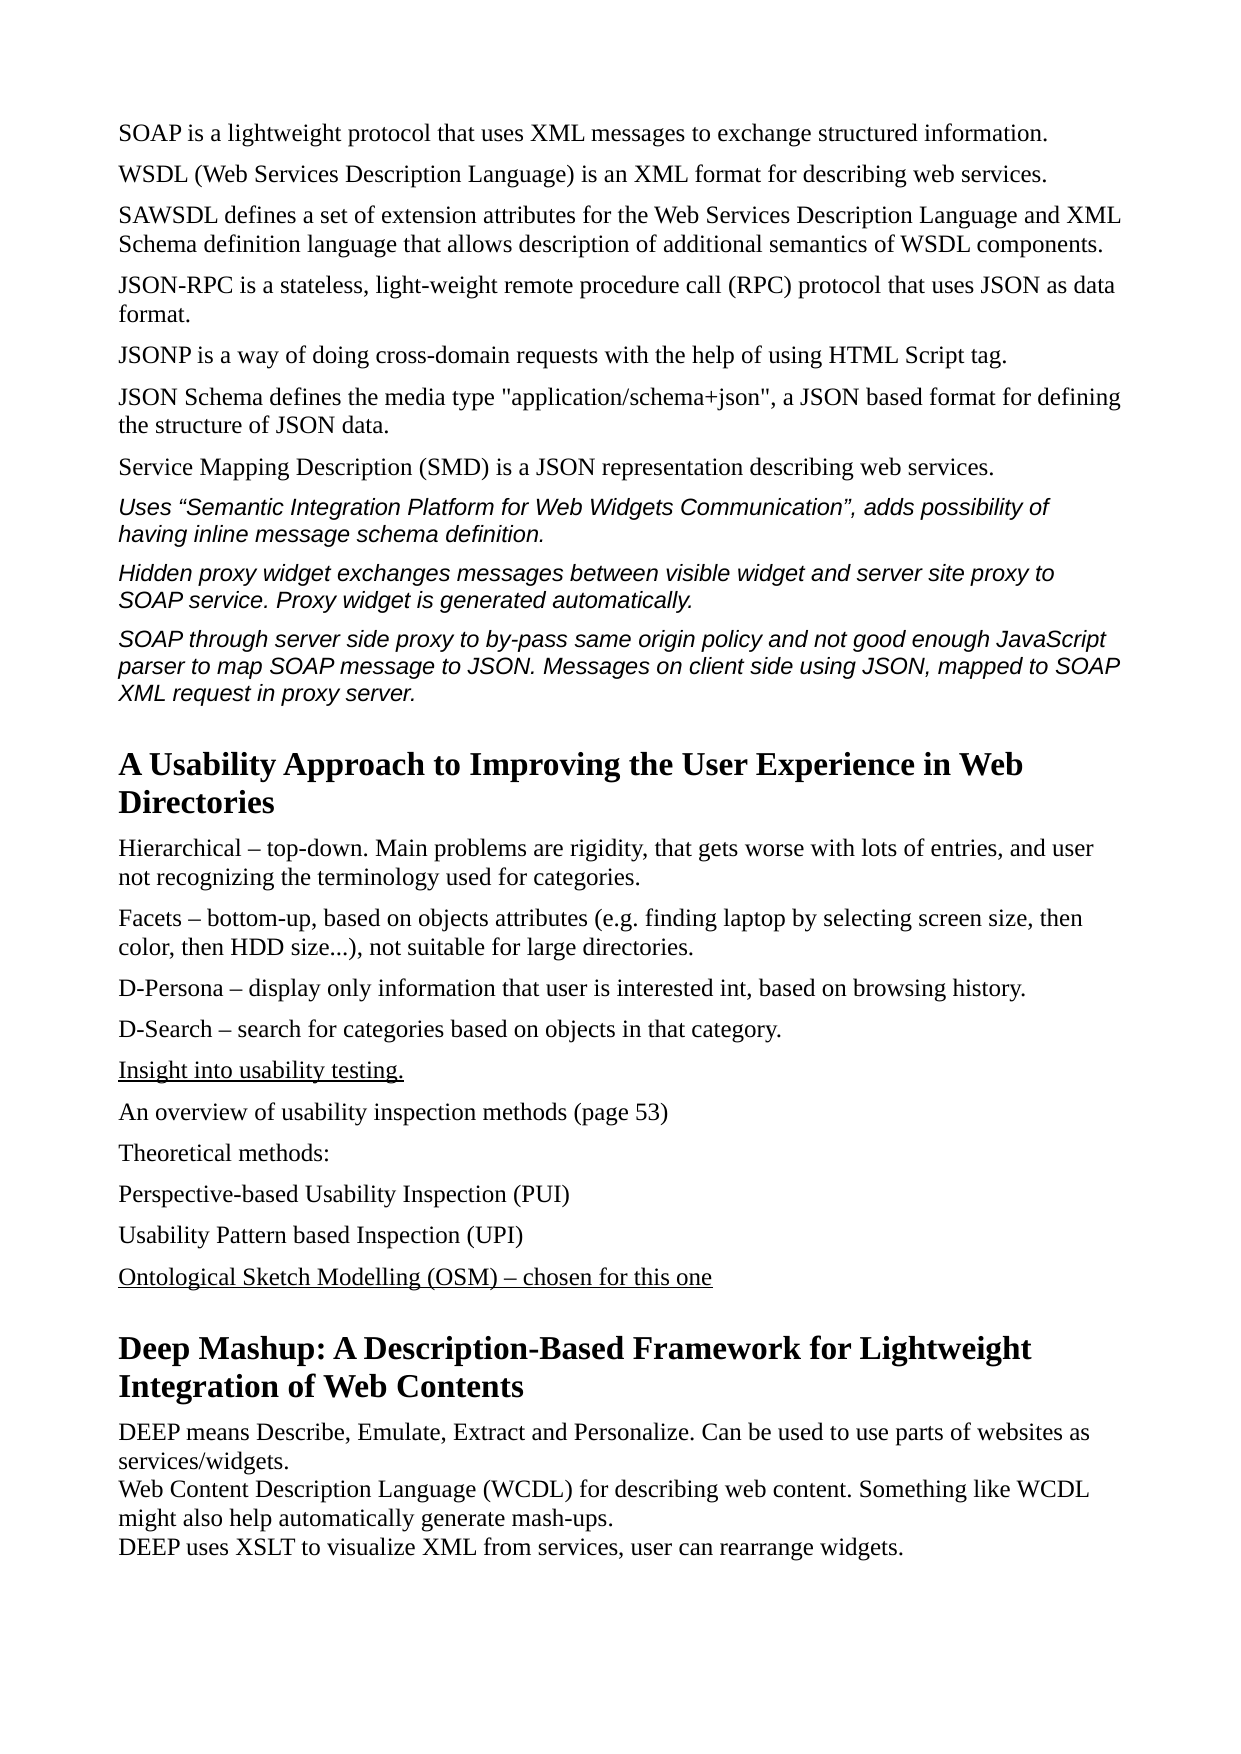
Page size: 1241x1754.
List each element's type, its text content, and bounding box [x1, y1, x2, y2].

text JSON-RPC is a stateless, light-weight remote procedure call (RPC) protocol that uses JSON as data format. [118, 271, 1122, 328]
text SAWSDL defines a set of extension attributes for the Web Services Description Language and XML Schema definition language that allows description of additional semantics of WSDL components. [118, 201, 1122, 258]
subtitle A Usability Approach to Improving the User Experience in Web Directories [118, 744, 1122, 820]
text Theoretical methods: [118, 1138, 1122, 1167]
text Facets – bottom-up, based on objects attributes (e.g. finding laptop by selecting screen size, then color, then HDD size...), not suitable for large directories. [118, 903, 1122, 960]
subtitle Deep Mashup: A Description-Based Framework for Lightweight Integration of Web Contents [118, 1328, 1122, 1404]
text Insight into usability testing. [118, 1055, 1122, 1084]
text Ontological Sketch Modelling (OSM) – chosen for this one [118, 1262, 1122, 1290]
text Uses “Semantic Integration Platform for Web Widgets Communication”, adds possibility of having inline message schema definition. [118, 493, 1122, 547]
text SOAP is a lightweight protocol that uses XML messages to exchange structured information. [118, 118, 1122, 147]
text An overview of usability inspection methods (page 53) [118, 1097, 1122, 1125]
text Service Mapping Description (SMD) is a JSON representation describing web services. [118, 452, 1122, 481]
text SOAP through server side proxy to by-pass same origin policy and not good enough JavaScript parser to map SOAP message to JSON. Messages on client side using JSON, mapped to SOAP XML request in proxy server. [118, 626, 1122, 706]
text Usability Pattern based Inspection (UPI) [118, 1220, 1122, 1249]
text WSDL (Web Services Description Language) is an XML format for describing web services. [118, 159, 1122, 188]
text Hidden proxy widget exchanges messages between visible widget and server site proxy to SOAP service. Proxy widget is generated automatically. [118, 559, 1122, 613]
text Web Content Description Language (WCDL) for describing web content. Something like WCDL might also help automatically generate mash-ups. [118, 1474, 1122, 1532]
text Perspective-based Usability Inspection (PUI) [118, 1179, 1122, 1208]
text DEEP means Describe, Emulate, Extract and Personalize. Can be used to use parts of websites as services/widgets. [118, 1417, 1122, 1474]
text JSONP is a way of doing cross-domain requests with the help of using HTML Script tag. [118, 341, 1122, 369]
text JSON Schema defines the media type "application/schema+json", a JSON based format for defining the structure of JSON data. [118, 382, 1122, 439]
text D-Persona – display only information that user is interested int, based on browsing history. [118, 973, 1122, 1002]
text Hierarchical – top-down. Main problems are rigidity, that gets worse with lots of entries, and user not recognizing the terminology used for categories. [118, 833, 1122, 890]
text DEEP uses XSLT to visualize XML from services, user can rearrange widgets. [118, 1532, 1122, 1561]
text D-Search – search for categories based on objects in that category. [118, 1014, 1122, 1043]
